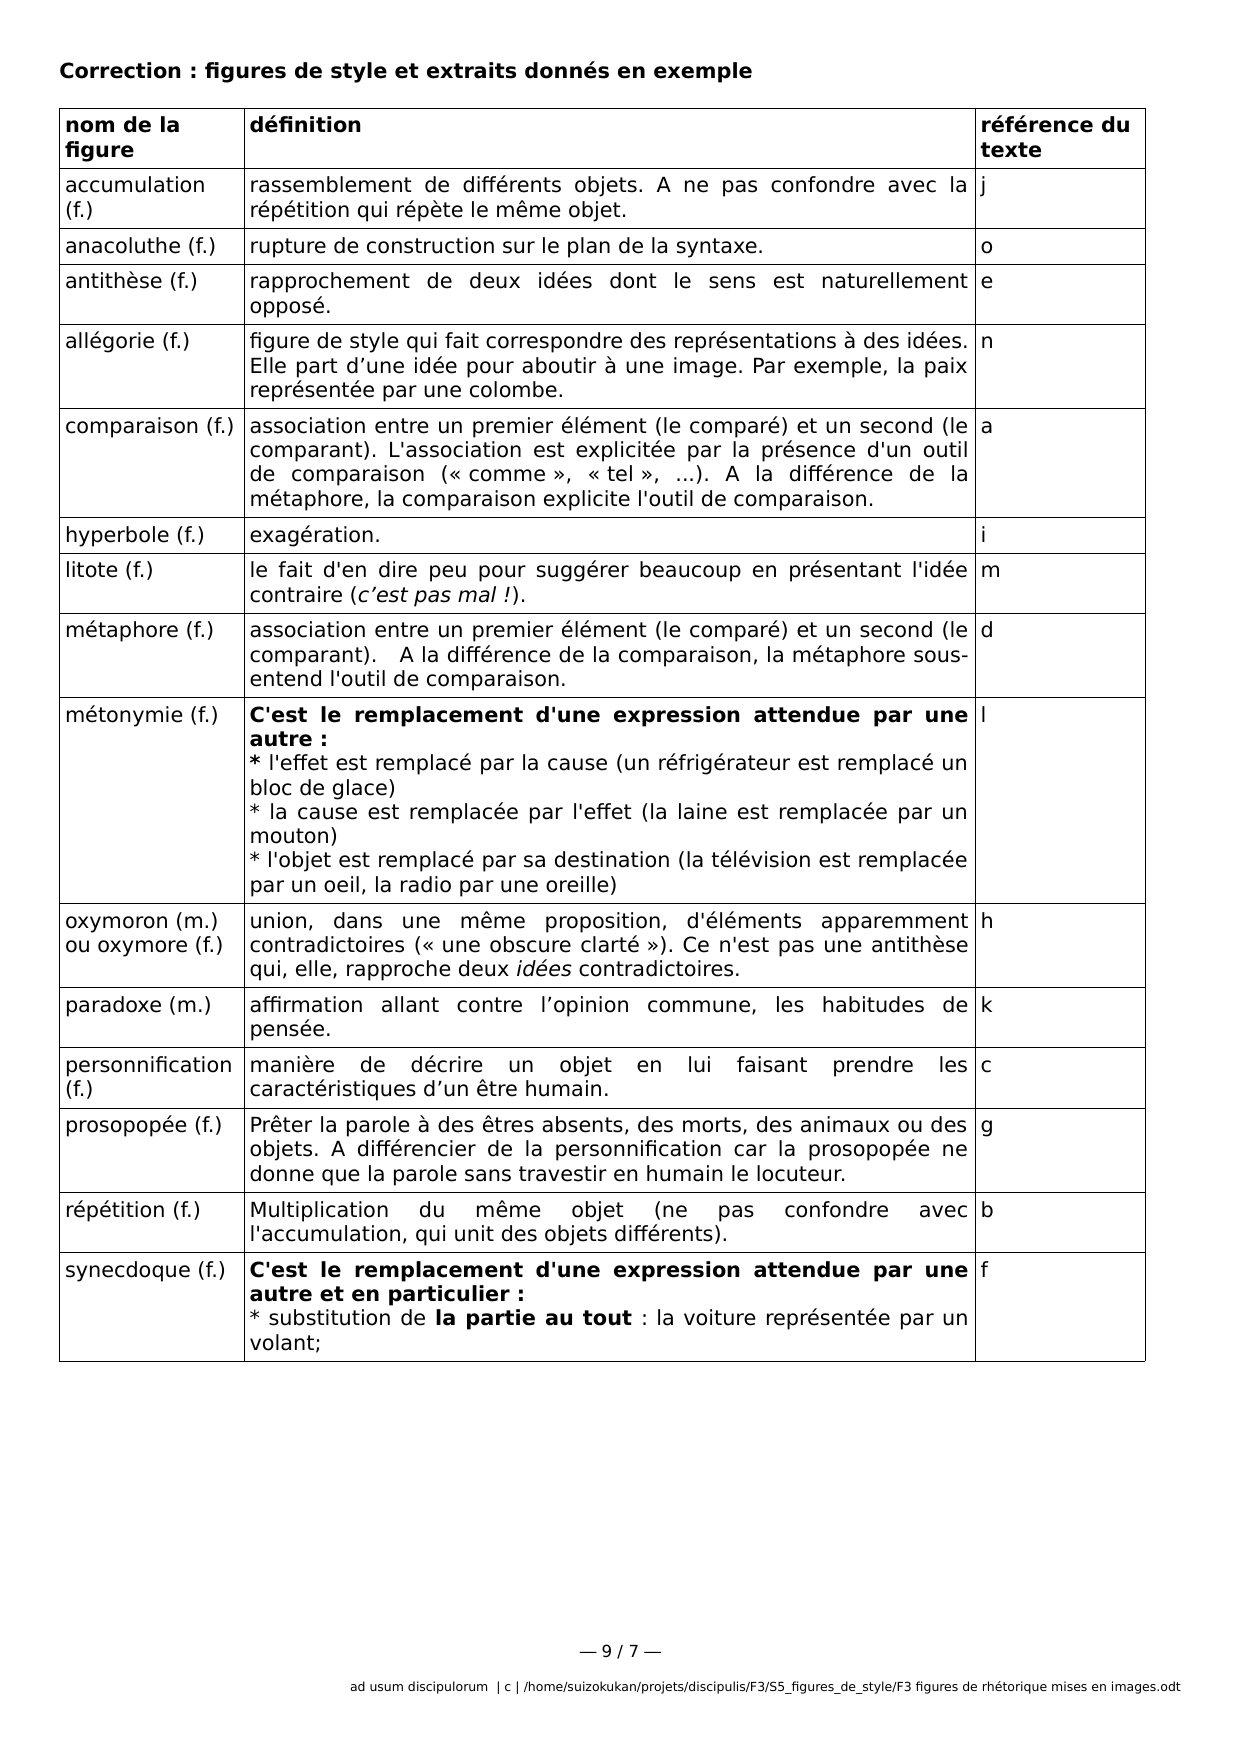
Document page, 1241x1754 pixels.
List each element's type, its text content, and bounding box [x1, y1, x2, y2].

table_header nom de la figure [60, 109, 244, 168]
table_cell rapprochement de deux idées dont le sens est naturellement opposé. [245, 265, 975, 324]
table_cell f [976, 1253, 1145, 1361]
table_cell j [976, 169, 1145, 228]
table_cell union, dans une même proposition, d'éléments apparemment contradictoires (« une obscure clarté »). Ce n'est pas une antithèse qui, elle, rapproche deux idées contradictoires. [245, 904, 975, 987]
table_cell Prêter la parole à des êtres absents, des morts, des animaux ou des objets. A différencier de la personnification car la prosopopée ne donne que la parole sans travestir en humain le locuteur. [245, 1109, 975, 1192]
table_cell c [976, 1048, 1145, 1107]
table_header référence du texte [976, 109, 1145, 168]
table_cell d [976, 614, 1145, 697]
table_cell métaphore (f.) [60, 614, 244, 697]
table_cell n [976, 325, 1145, 408]
table_cell figure de style qui fait correspondre des représentations à des idées. Elle part d’une idée pour aboutir à une image. Par exemple, la paix représentée par une colombe. [245, 325, 975, 408]
table_cell oxymoron (m.) ou oxymore (f.) [60, 904, 244, 987]
table_cell C'est le remplacement d'une expression attendue par une autre et en particulier : * substitution de la partie au tout : la voiture représentée par un volant; [245, 1253, 975, 1361]
table_cell e [976, 265, 1145, 324]
table_cell C'est le remplacement d'une expression attendue par une autre : * l'effet est remplacé par la cause (un réfrigérateur est remplacé un bloc de glace) * la cause est remplacée par l'effet (la laine est remplacée par un mouton) * l'objet est remplacé par sa destination (la télévision est remplacée par un oeil, la radio par une oreille) [245, 698, 975, 903]
table_cell accumulation (f.) [60, 169, 244, 228]
table_cell b [976, 1193, 1145, 1252]
table_cell association entre un premier élément (le comparé) et un second (le comparant). L'association est explicitée par la présence d'un outil de comparaison (« comme », « tel », ...). A la différence de la métaphore, la comparaison explicite l'outil de comparaison. [245, 409, 975, 517]
table_cell association entre un premier élément (le comparé) et un second (le comparant). A la différence de la comparaison, la métaphore sous-entend l'outil de comparaison. [245, 614, 975, 697]
table_cell exagération. [245, 518, 975, 553]
table_cell métonymie (f.) [60, 698, 244, 903]
table_cell répétition (f.) [60, 1193, 244, 1252]
table_cell g [976, 1109, 1145, 1192]
table_cell h [976, 904, 1145, 987]
table_cell m [976, 554, 1145, 613]
table_cell i [976, 518, 1145, 553]
table_cell k [976, 988, 1145, 1047]
table_cell manière de décrire un objet en lui faisant prendre les caractéristiques d’un être humain. [245, 1048, 975, 1107]
table_cell l [976, 698, 1145, 903]
table_cell rupture de construction sur le plan de la syntaxe. [245, 229, 975, 264]
table_cell allégorie (f.) [60, 325, 244, 408]
table_cell rassemblement de différents objets. A ne pas confondre avec la répétition qui répète le même objet. [245, 169, 975, 228]
table_cell Multiplication du même objet (ne pas confondre avec l'accumulation, qui unit des objets différents). [245, 1193, 975, 1252]
table_cell affirmation allant contre l’opinion commune, les habitudes de pensée. [245, 988, 975, 1047]
table_cell comparaison (f.) [60, 409, 244, 517]
table_cell paradoxe (m.) [60, 988, 244, 1047]
table_cell prosopopée (f.) [60, 1109, 244, 1192]
table_cell anacoluthe (f.) [60, 229, 244, 264]
table_cell personnification (f.) [60, 1048, 244, 1107]
table_cell hyperbole (f.) [60, 518, 244, 553]
table_header définition [245, 109, 975, 168]
text Correction : figures de style et extraits donnés en exemple [59, 59, 1181, 83]
table_cell le fait d'en dire peu pour suggérer beaucoup en présentant l'idée contraire (c’est pas mal !). [245, 554, 975, 613]
table_cell litote (f.) [60, 554, 244, 613]
table_cell synecdoque (f.) [60, 1253, 244, 1361]
table_cell o [976, 229, 1145, 264]
table_cell a [976, 409, 1145, 517]
table_cell antithèse (f.) [60, 265, 244, 324]
